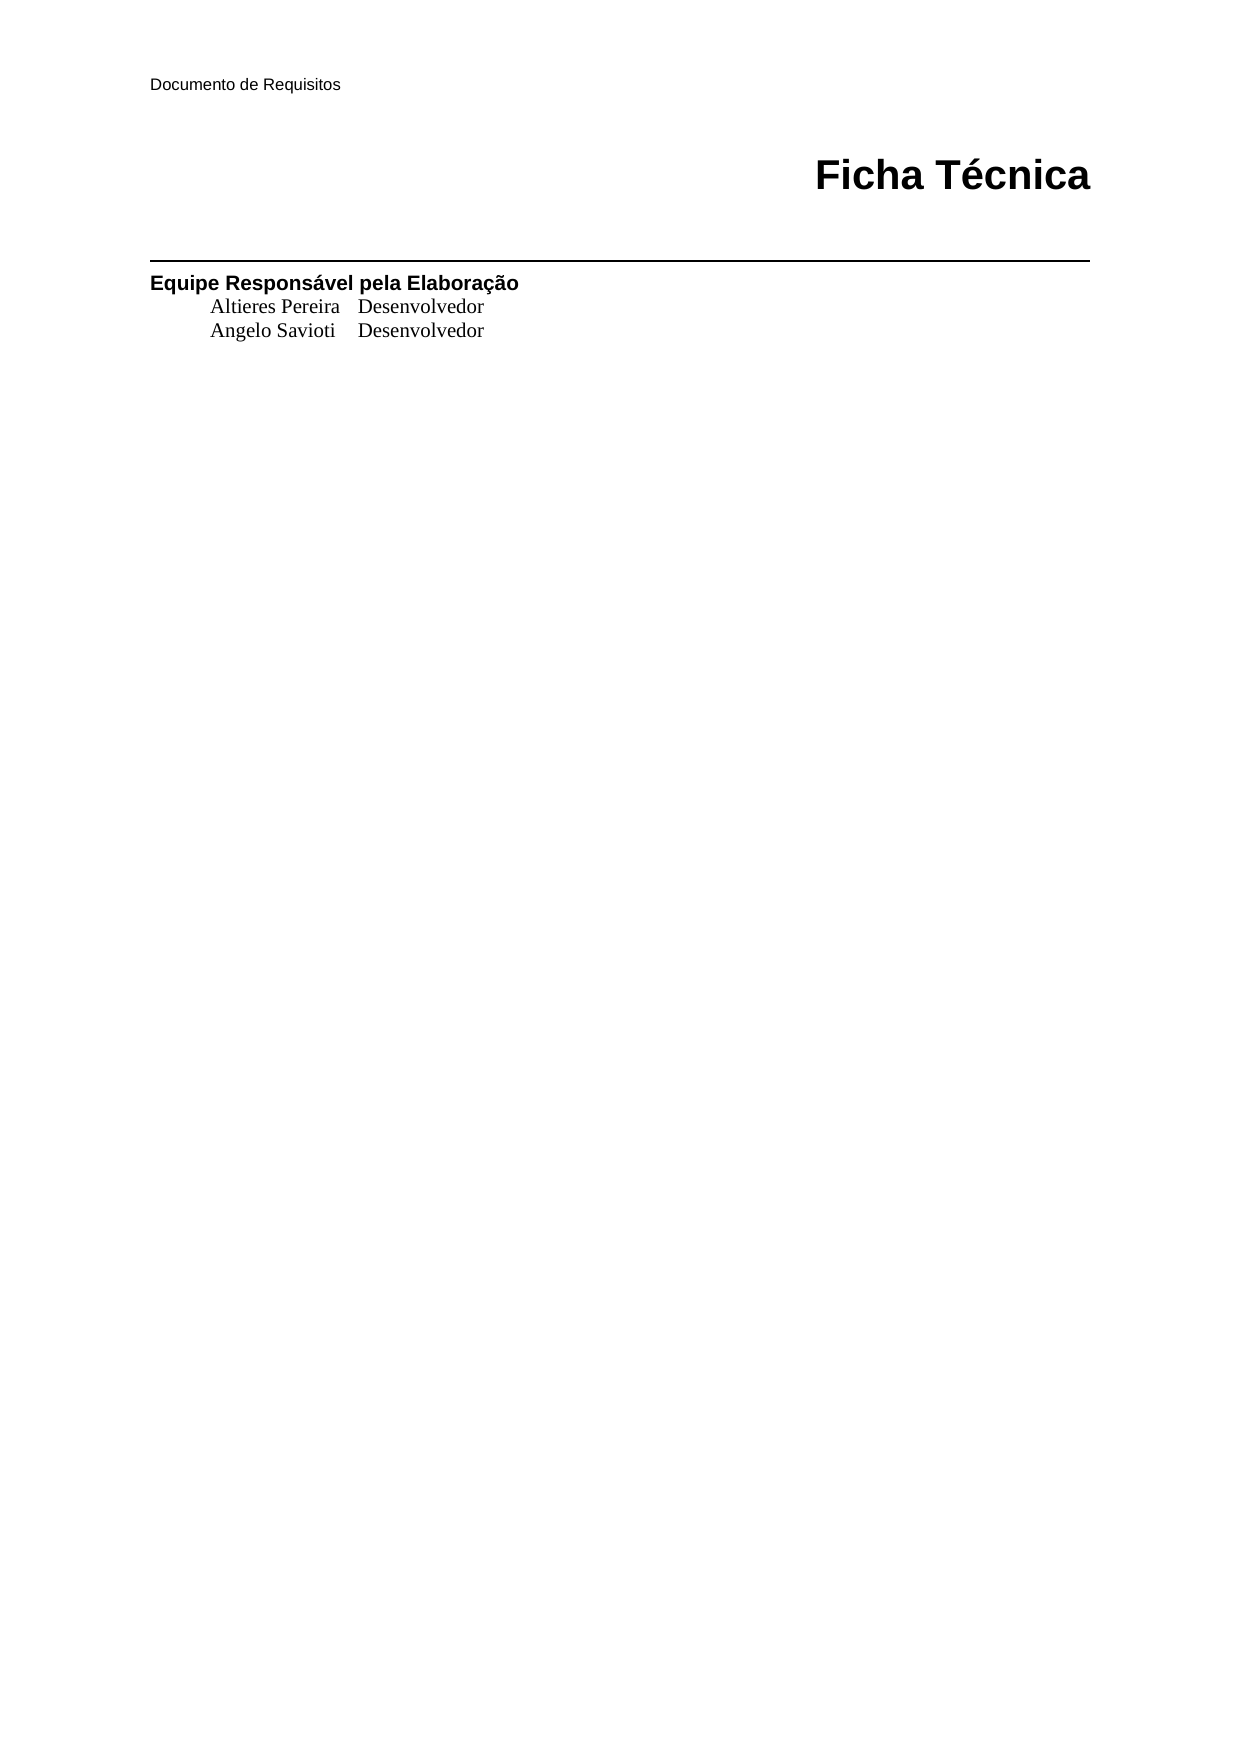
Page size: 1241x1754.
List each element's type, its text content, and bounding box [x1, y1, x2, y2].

text Equipe Responsável pela Elaboração [150, 262, 1090, 294]
text Altieres Pereira Desenvolvedor [210, 294, 1090, 318]
text Angelo Savioti Desenvolvedor [210, 318, 1090, 342]
text Ficha Técnica [150, 150, 1090, 198]
